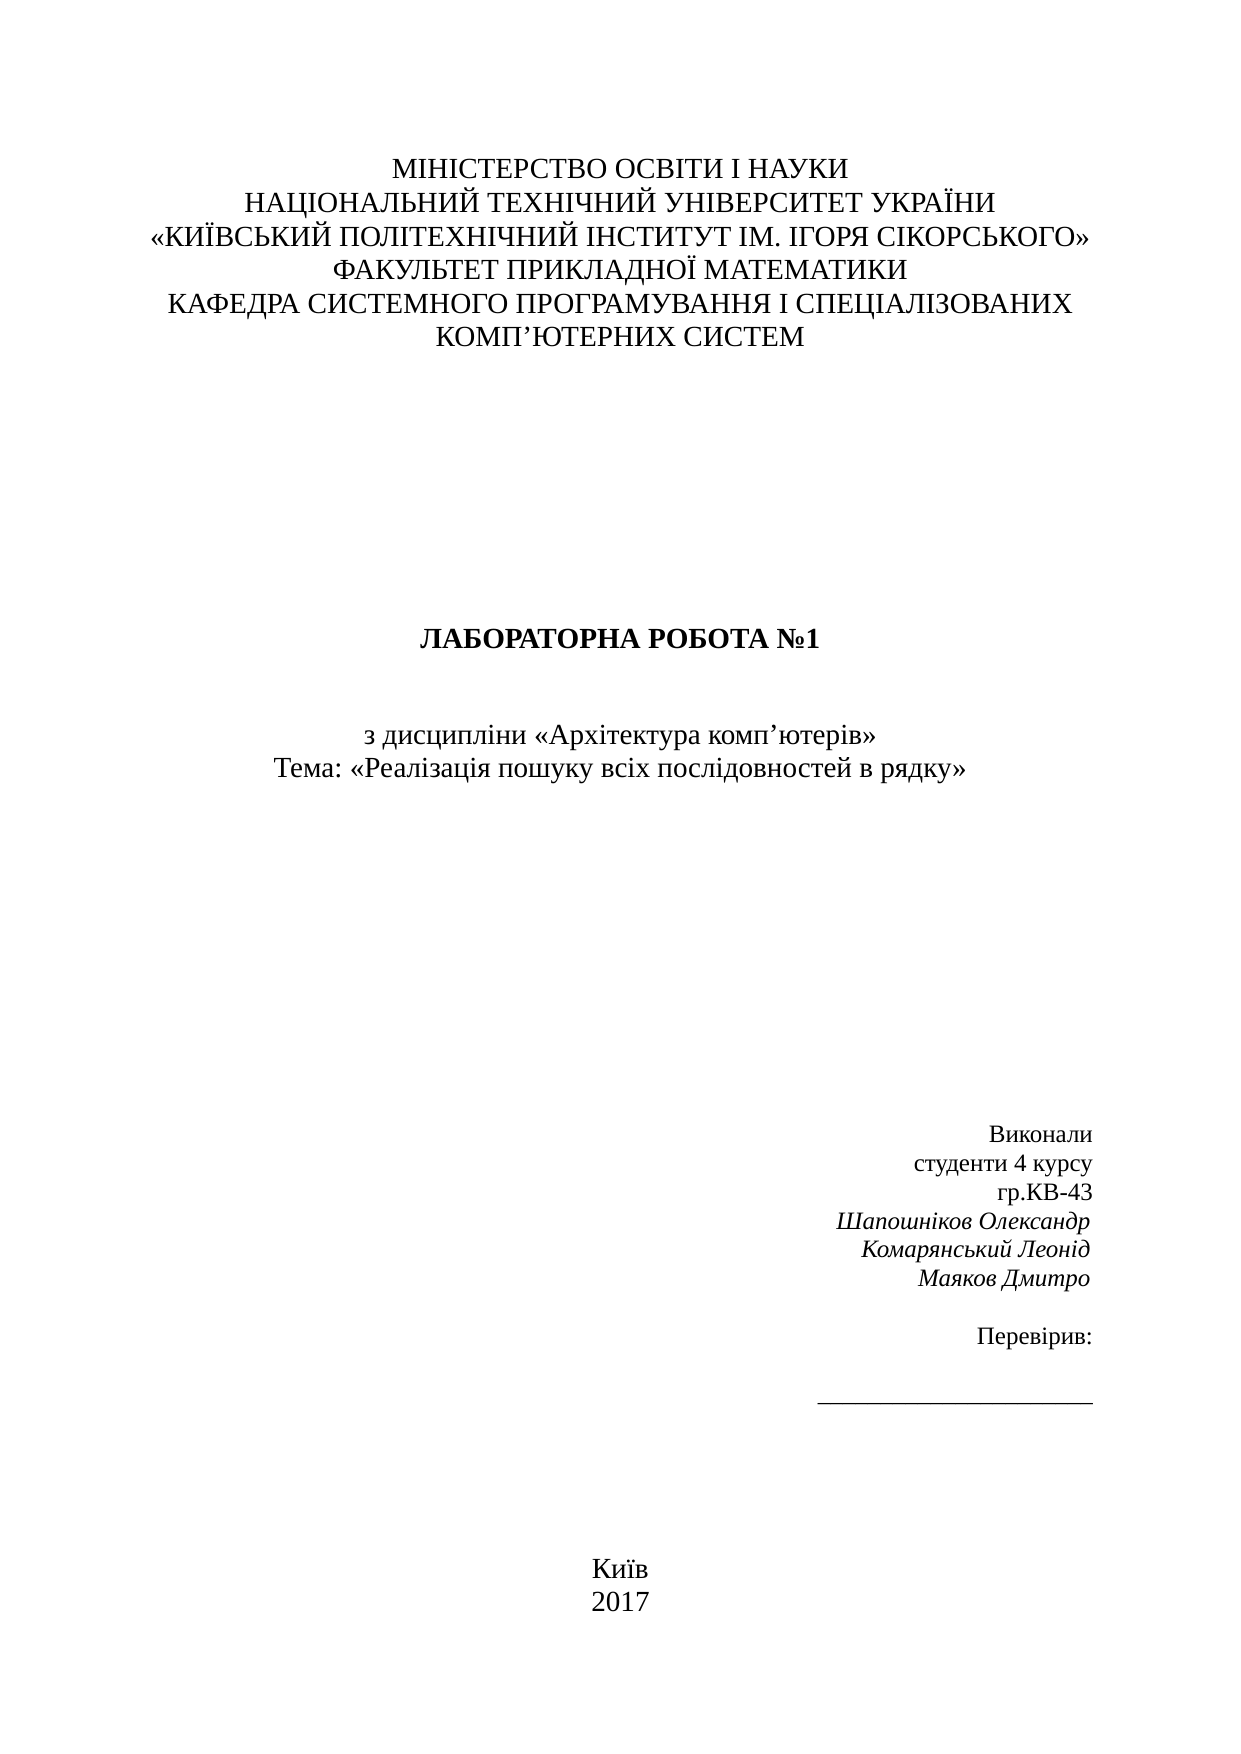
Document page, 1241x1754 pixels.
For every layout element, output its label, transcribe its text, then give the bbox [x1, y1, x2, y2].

table_header Виконали студенти 4 курсу гр.КВ-43 Шапошніков Олександр Комарянський Леонід Маяков Дмитро Перевірив: ______________________ [605, 1120, 1104, 1407]
text Тема: «Реалізація пошуку всіх послідовностей в рядку» [118, 751, 1122, 784]
text КАФЕДРА СИСТЕМНОГО ПРОГРАМУВАННЯ І СПЕЦІАЛІЗОВАНИХ КОМП’ЮТЕРНИХ СИСТЕМ [118, 286, 1122, 353]
table_header [107, 1120, 605, 1407]
text НАЦІОНАЛЬНИЙ ТЕХНІЧНИЙ УНІВЕРСИТЕТ УКРАЇНИ [118, 185, 1122, 219]
text Київ [118, 1551, 1122, 1584]
text «КИЇВСЬКИЙ ПОЛІТЕХНІЧНИЙ ІНСТИТУТ ІМ. ІГОРЯ СІКОРСЬКОГО» [118, 219, 1122, 252]
text з дисципліни «Архітектура комп’ютерів» [118, 717, 1122, 751]
text ФАКУЛЬТЕТ ПРИКЛАДНОЇ МАТЕМАТИКИ [118, 252, 1122, 286]
text МІНІСТЕРСТВО ОСВІТИ І НАУКИ [118, 152, 1122, 185]
text 2017 [118, 1584, 1122, 1618]
text ЛАБОРАТОРНА РОБОТА №1 [118, 621, 1122, 655]
